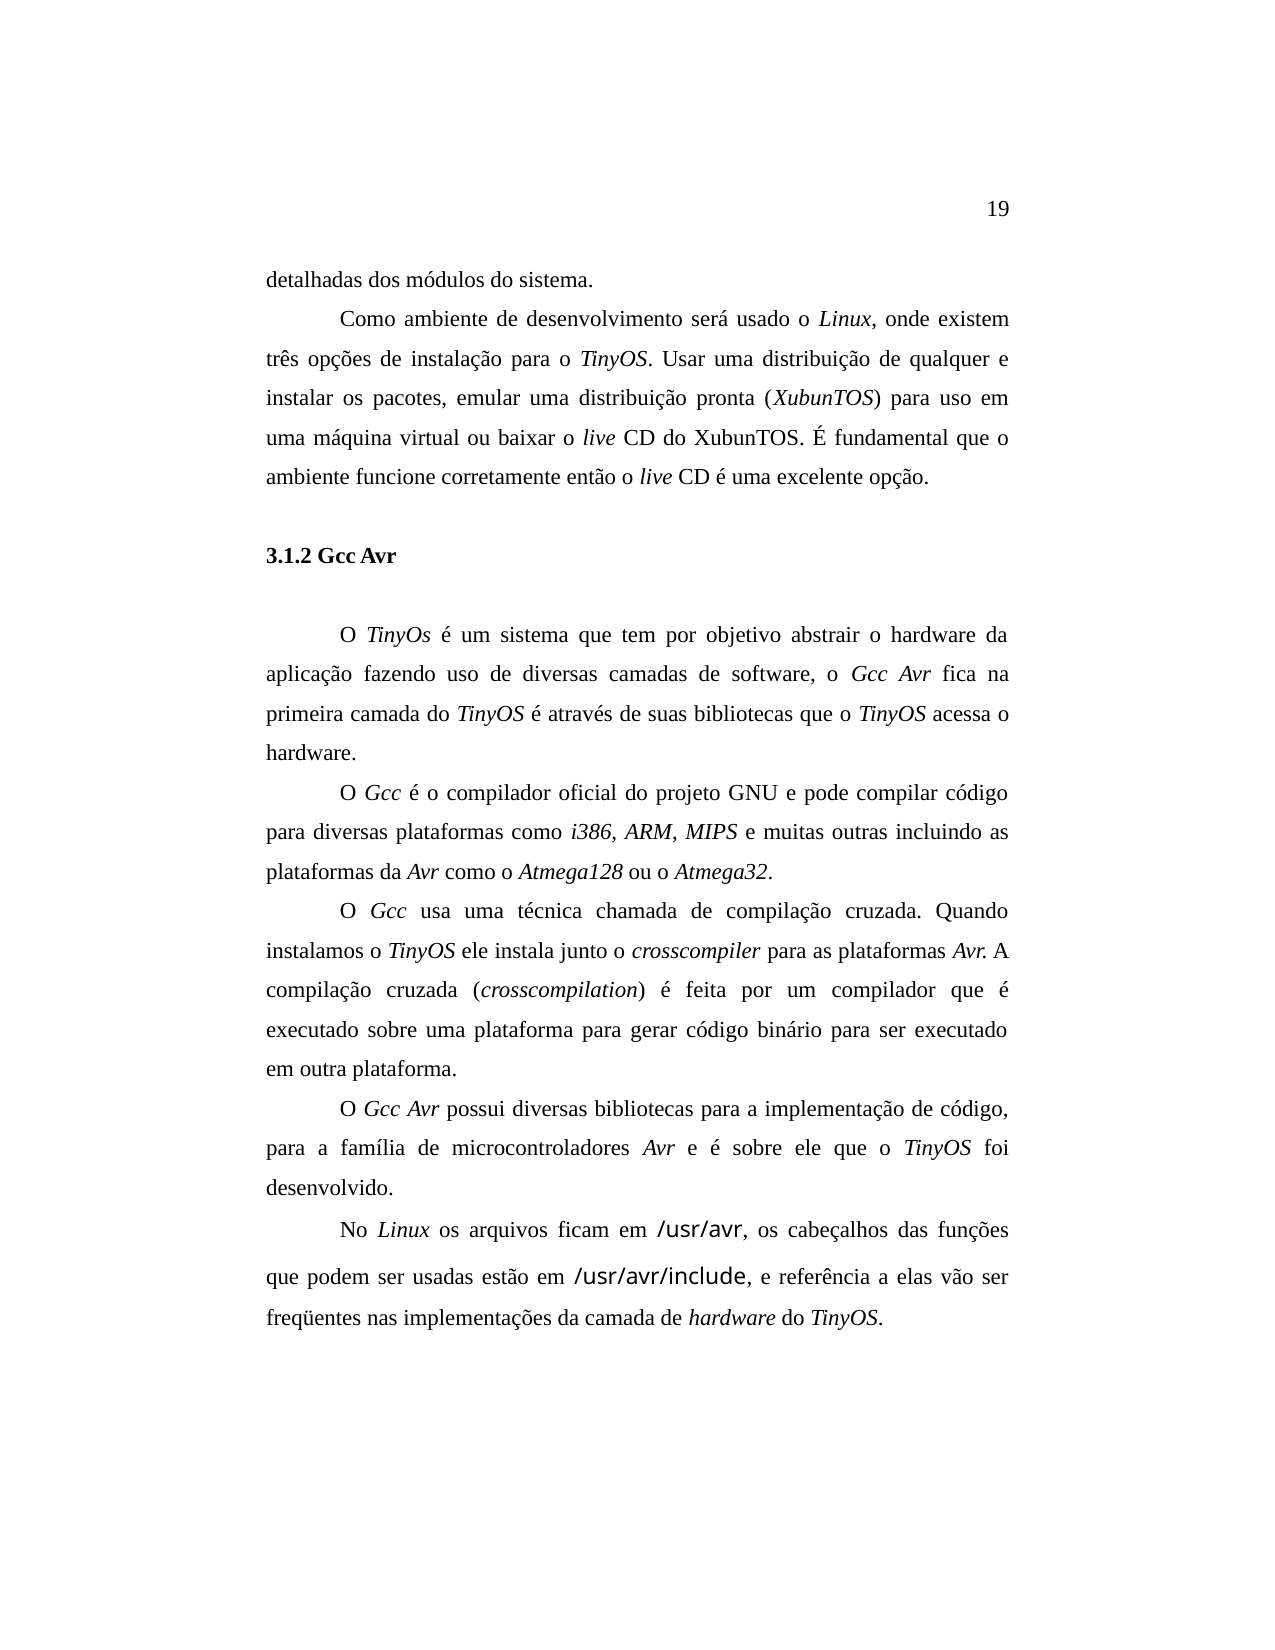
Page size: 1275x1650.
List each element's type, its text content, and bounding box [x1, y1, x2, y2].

text O TinyOs é um sistema que tem por objetivo abstrair o hardware da aplicação fazendo uso de diversas camadas de software, o Gcc Avr fica na primeira camada do TinyOS é através de suas bibliotecas que o TinyOS acessa o hardware. [266, 621, 1009, 766]
text detalhadas dos módulos do sistema. [266, 266, 1009, 292]
text No Linux os arquivos ficam em /usr/avr, os cabeçalhos das funções que podem ser usadas estão em /usr/avr/include, e referência a elas vão ser freqüentes nas implementações da camada de hardware do TinyOS. [266, 1213, 1009, 1331]
text Como ambiente de desenvolvimento será usado o Linux, onde existem três opções de instalação para o TinyOS. Usar uma distribuição de qualquer e instalar os pacotes, emular uma distribuição pronta (XubunTOS) para uso em uma máquina virtual ou baixar o live CD do XubunTOS. É fundamental que o ambiente funcione corretamente então o live CD é uma excelente opção. [266, 305, 1009, 489]
text O Gcc é o compilador oficial do projeto GNU e pode compilar código para diversas plataformas como i386, ARM, MIPS e muitas outras incluindo as plataformas da Avr como o Atmega128 ou o Atmega32. [266, 779, 1009, 884]
text O Gcc usa uma técnica chamada de compilação cruzada. Quando instalamos o TinyOS ele instala junto o crosscompiler para as plataformas Avr. A compilação cruzada (crosscompilation) é feita por um compilador que é executado sobre uma plataforma para gerar código binário para ser executado em outra plataforma. [266, 897, 1009, 1082]
text 3.1.2 Gcc Avr [266, 542, 1009, 568]
text O Gcc Avr possui diversas bibliotecas para a implementação de código, para a família de microcontroladores Avr e é sobre ele que o TinyOS foi desenvolvido. [266, 1095, 1009, 1200]
